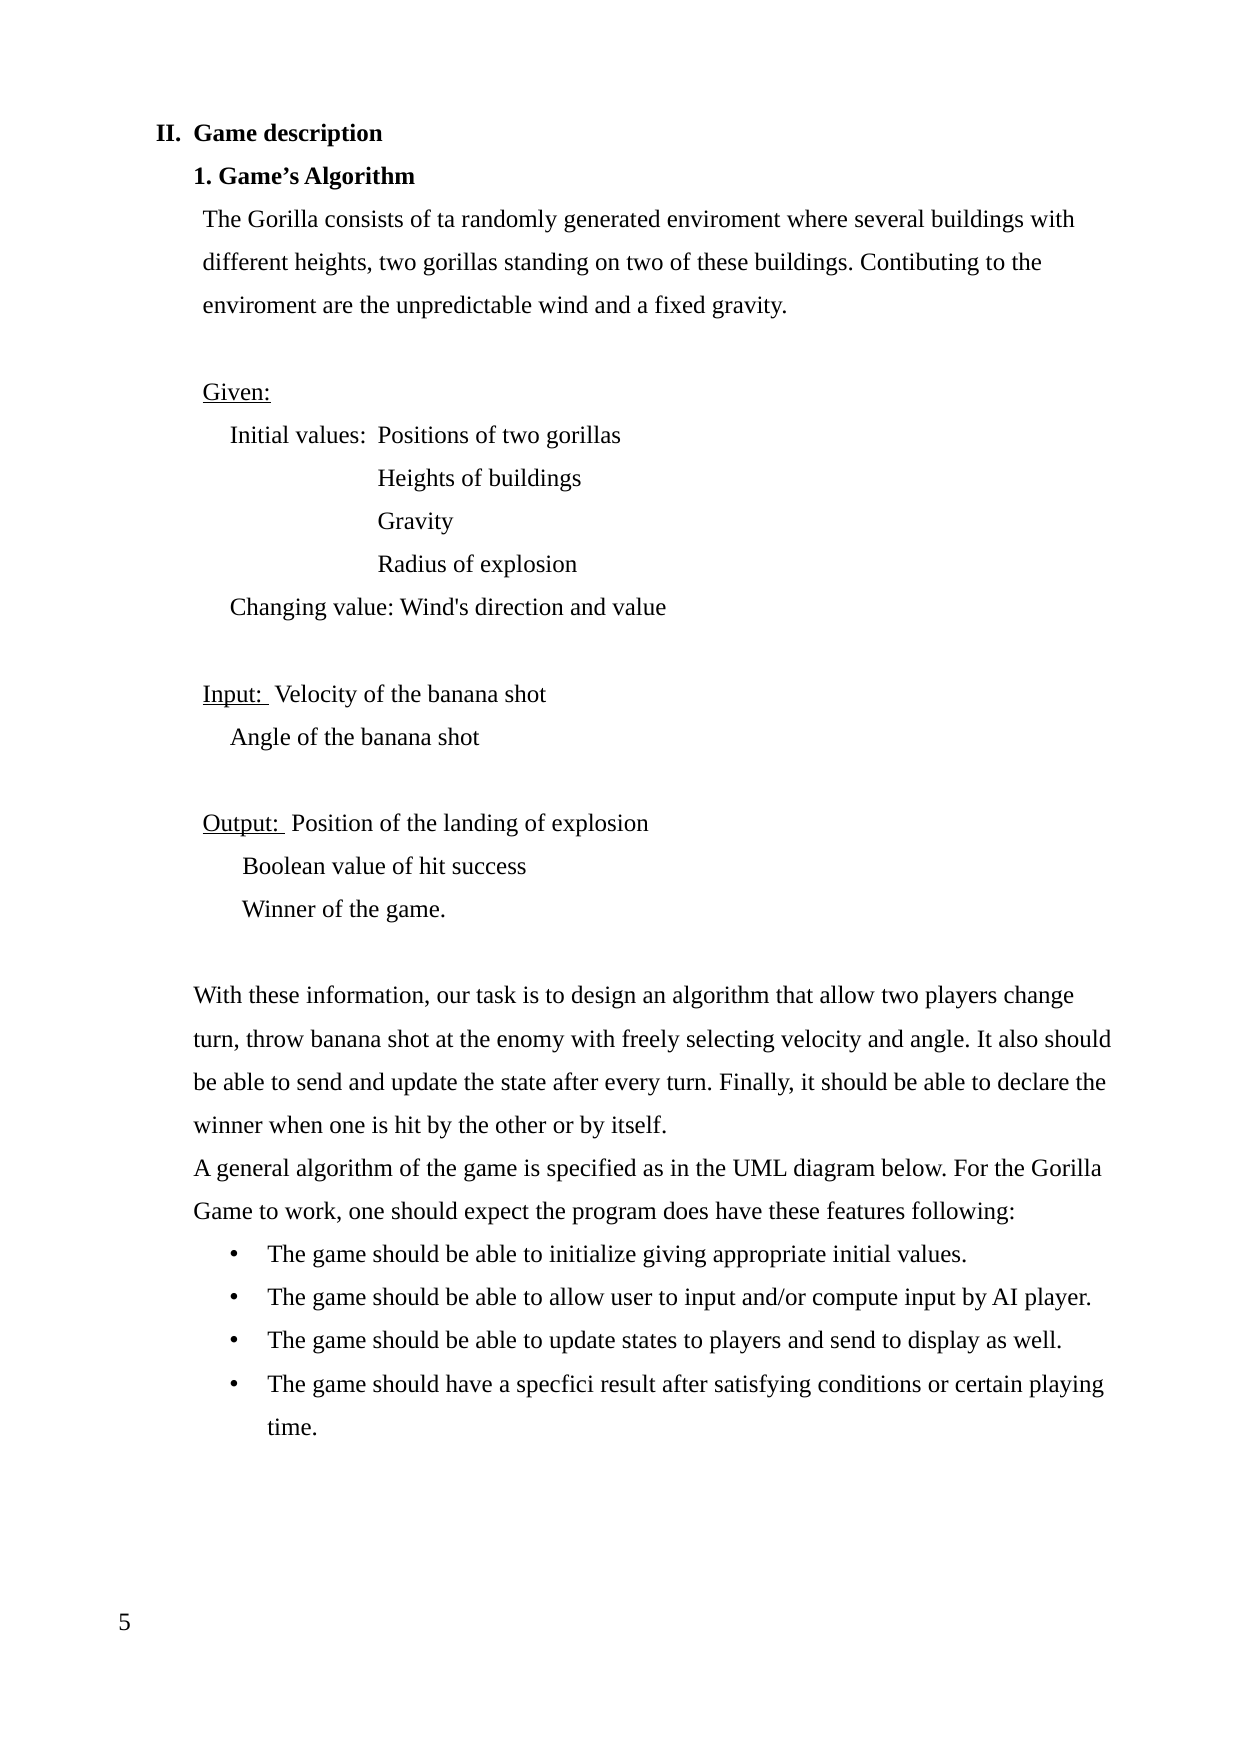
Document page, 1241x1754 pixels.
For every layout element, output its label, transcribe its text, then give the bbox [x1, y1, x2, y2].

text Boolean value of hit success [156, 851, 1122, 880]
list The game should be able to initialize giving appropriate initial values. [229, 1239, 1122, 1268]
text With these information, our task is to design an algorithm that allow two players change turn, throw banana shot at the enomy with freely selecting velocity and angle. It also should be able to send and update the state after every turn. Finally, it should be able to declare the winner when one is hit by the other or by itself. [193, 981, 1122, 1139]
list The game should be able to allow user to input and/or compute input by AI player. [229, 1282, 1122, 1311]
text Changing value: Wind's direction and value [156, 592, 1122, 621]
text Gravity [156, 506, 1122, 535]
text The Gorilla consists of ta randomly generated enviroment where several buildings with different heights, two gorillas standing on two of these buildings. Contibuting to the enviroment are the unpredictable wind and a fixed gravity. [202, 204, 1122, 319]
text Given: [202, 377, 1122, 406]
text Heights of buildings [156, 463, 1122, 492]
list 1. Game’s Algorithm [156, 161, 1122, 190]
text Angle of the banana shot [156, 722, 1122, 751]
text Radius of explosion [156, 549, 1122, 578]
text A general algorithm of the game is specified as in the UML diagram below. For the Gorilla Game to work, one should expect the program does have these features following: [193, 1153, 1122, 1225]
text Output: Position of the landing of explosion [202, 808, 1122, 837]
text Initial values: Positions of two gorillas [156, 420, 1122, 449]
text Input: Velocity of the banana shot [202, 679, 1122, 707]
list Game description [156, 118, 1122, 147]
list The game should have a specfici result after satisfying conditions or certain playing time. [229, 1369, 1122, 1441]
list The game should be able to update states to players and send to display as well. [229, 1326, 1122, 1354]
text Winner of the game. [156, 894, 1122, 923]
